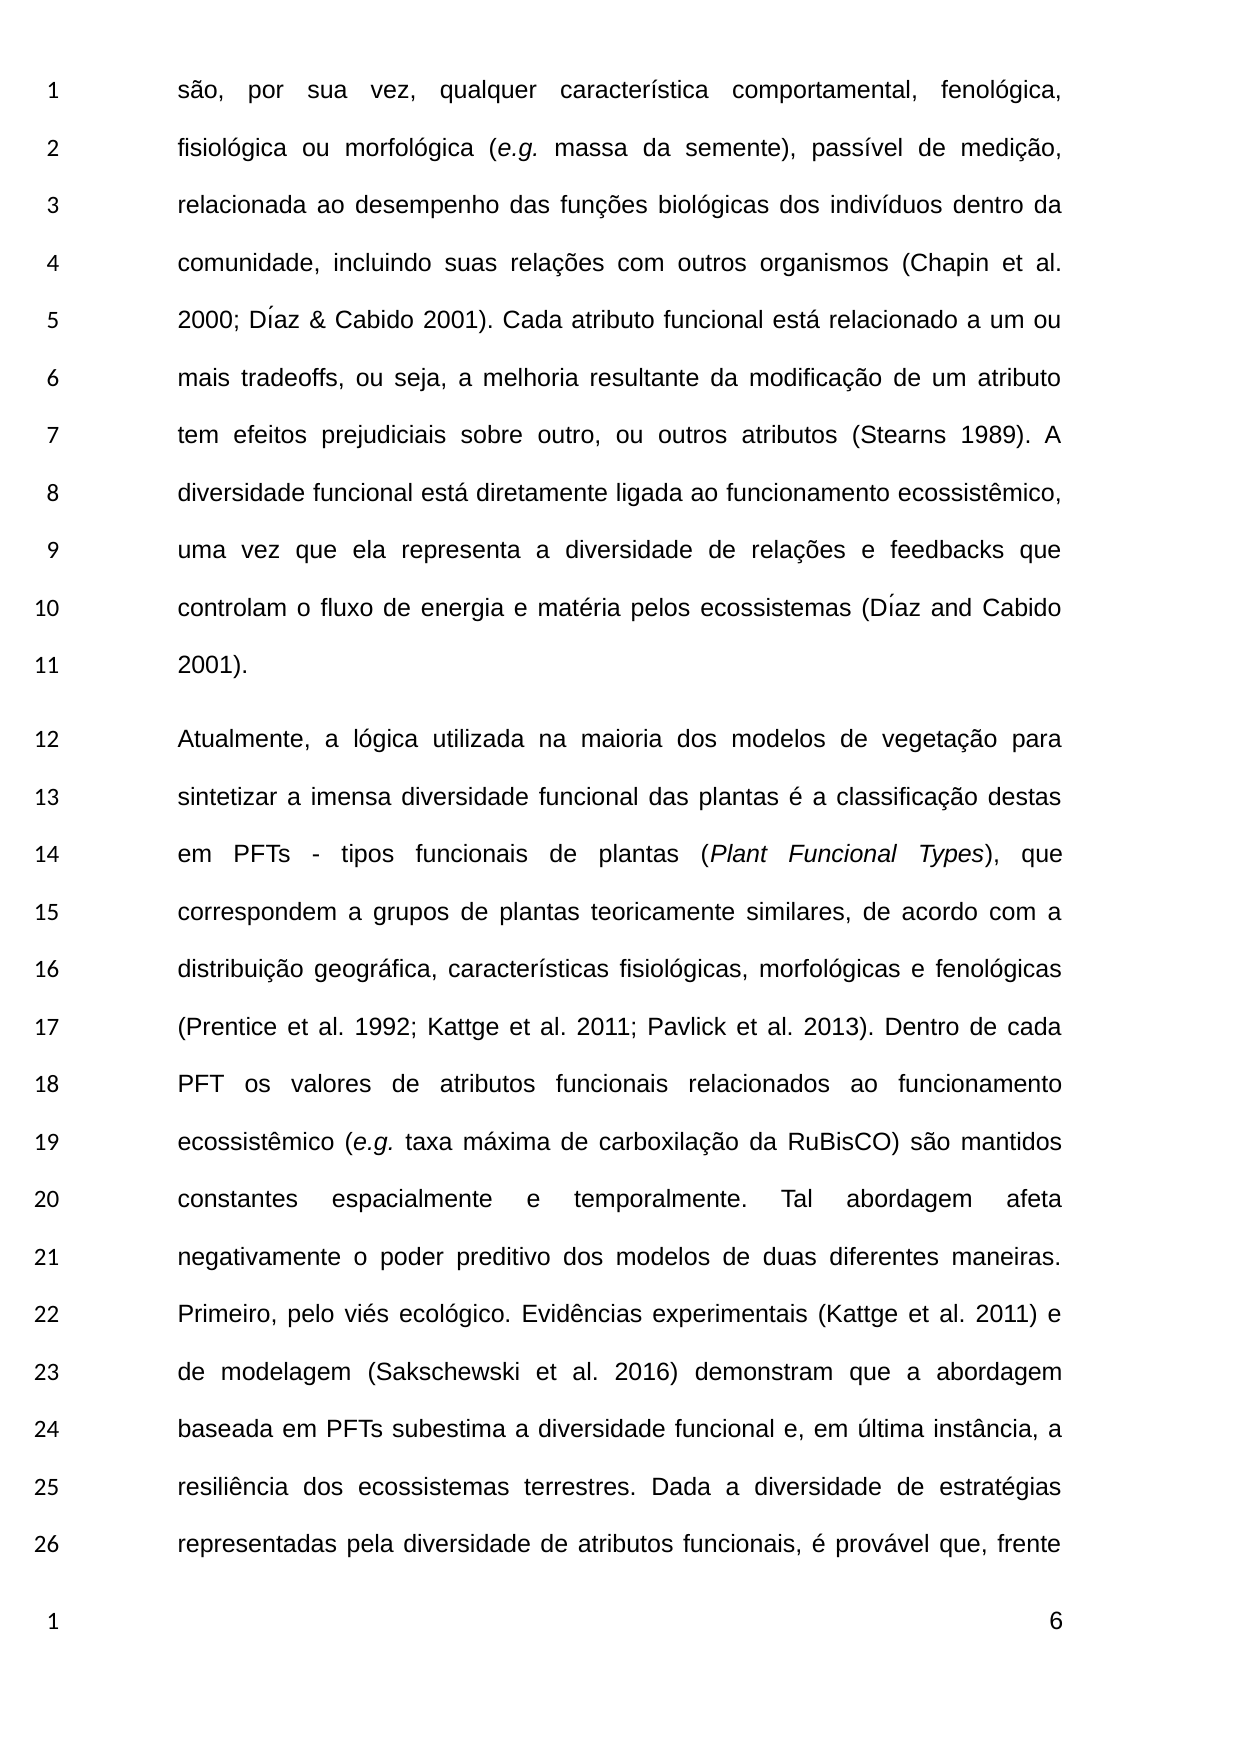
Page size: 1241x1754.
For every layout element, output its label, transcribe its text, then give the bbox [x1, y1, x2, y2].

text Atualmente, a lógica utilizada na maioria dos modelos de vegetação para sintetizar a imensa diversidade funcional das plantas é a classificação destas em PFTs - tipos funcionais de plantas (Plant Funcional Types), que correspondem a grupos de plantas teoricamente similares, de acordo com a distribuição geográfica, características fisiológicas, morfológicas e fenológicas (Prentice et al. 1992; Kattge et al. 2011; Pavlick et al. 2013). Dentro de cada PFT os valores de atributos funcionais relacionados ao funcionamento ecossistêmico (e.g. taxa máxima de carboxilação da RuBisCO) são mantidos constantes espacialmente e temporalmente. Tal abordagem afeta negativamente o poder preditivo dos modelos de duas diferentes maneiras. Primeiro, pelo viés ecológico. Evidências experimentais (Kattge et al. 2011) e de modelagem (Sakschewski et al. 2016)⁠ demonstram que a abordagem baseada em PFTs subestima a diversidade funcional e, em última instância, a resiliência dos ecossistemas terrestres. Dada a diversidade de estratégias representadas pela diversidade de atributos funcionais, é provável que, frente [177, 724, 1063, 1558]
text são, por sua vez, qualquer característica comportamental, fenológica, fisiológica ou morfológica (e.g. massa da semente), passível de medição, relacionada ao desempenho das funções biológicas dos indivíduos dentro da comunidade, incluindo suas relações com outros organismos (Chapin et al. 2000; Dı́az & Cabido 2001). Cada atributo funcional está relacionado a um ou mais tradeoffs, ou seja, a melhoria resultante da modificação de um atributo tem efeitos prejudiciais sobre outro, ou outros atributos (Stearns 1989). A diversidade funcional está diretamente ligada ao funcionamento ecossistêmico, uma vez que ela representa a diversidade de relações e feedbacks que controlam o fluxo de energia e matéria pelos ecossistemas (Dı́az and Cabido 2001). [177, 75, 1063, 679]
